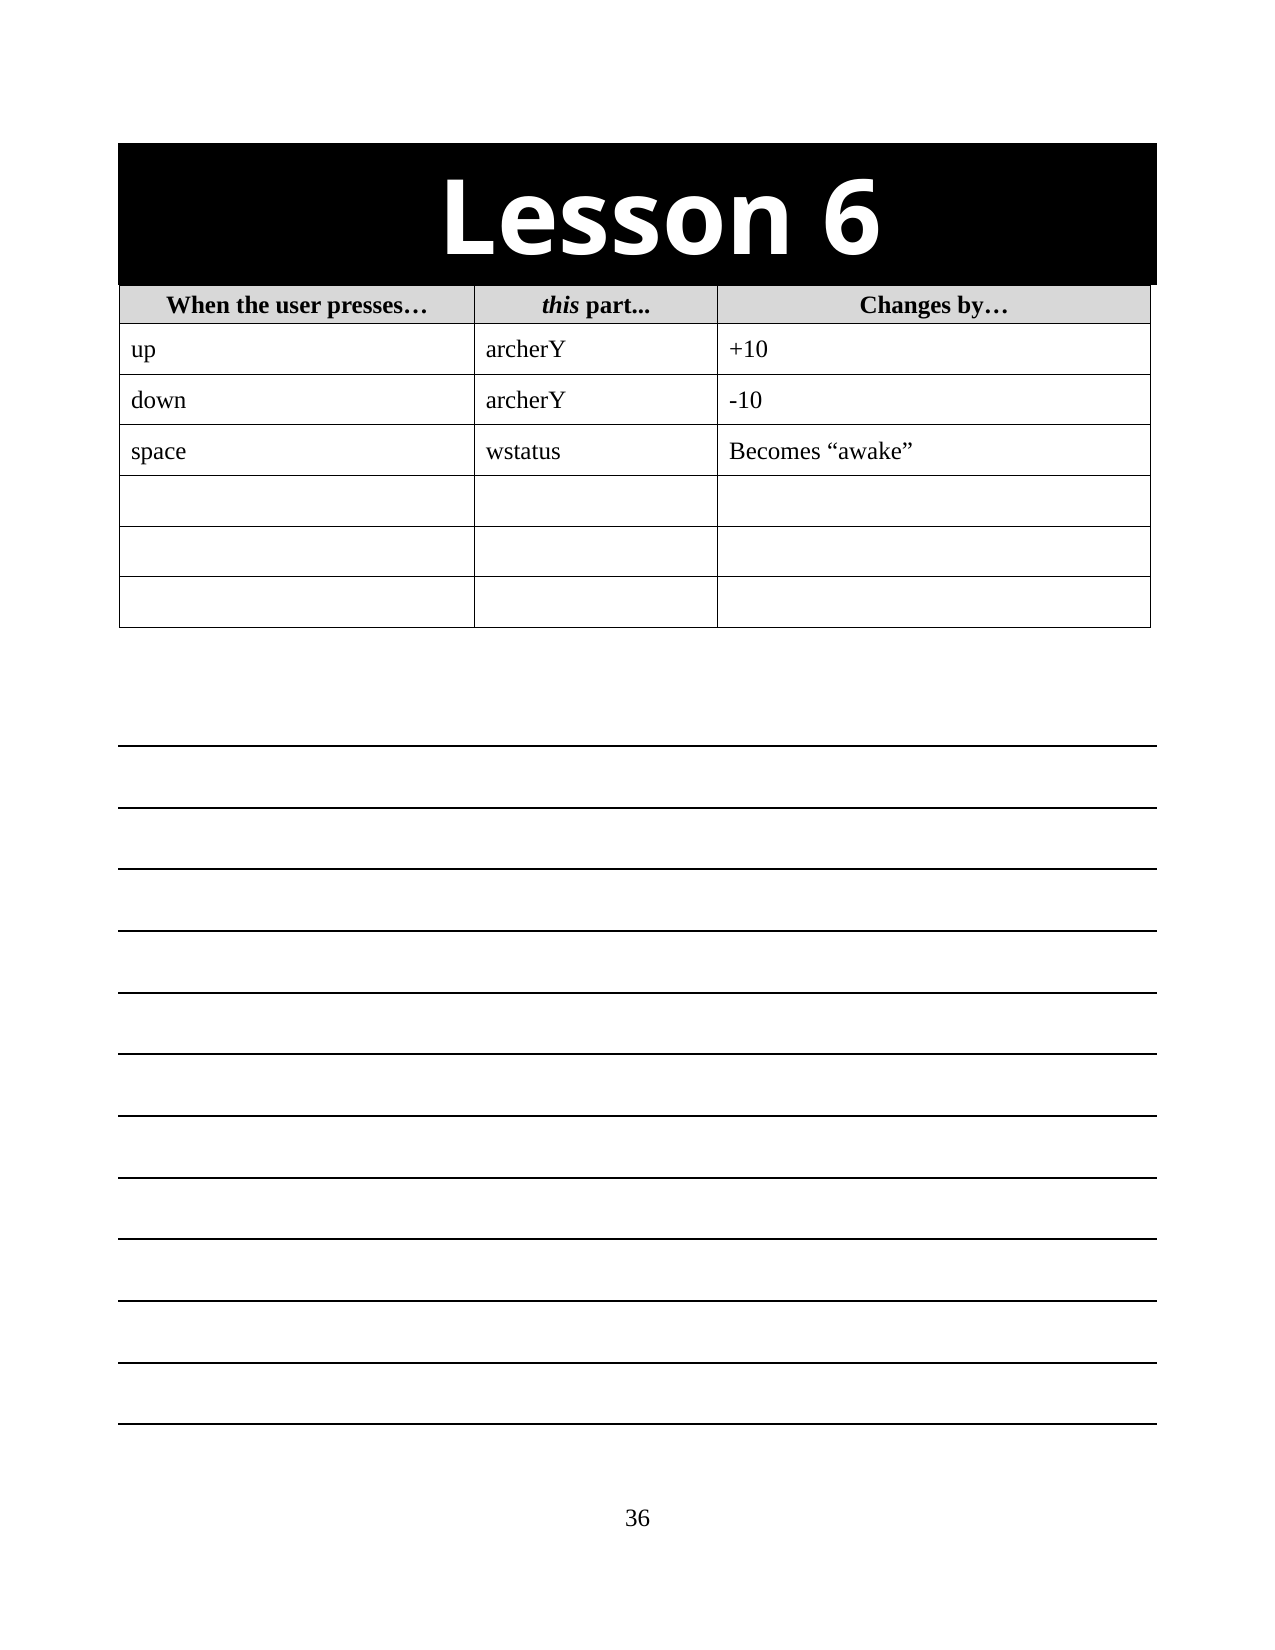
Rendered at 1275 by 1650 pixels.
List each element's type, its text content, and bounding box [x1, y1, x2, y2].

table_cell archerY [475, 324, 717, 374]
table_header When the user presses… [120, 286, 474, 323]
subtitle Lesson 6 [118, 143, 1157, 285]
table_cell archerY [475, 375, 717, 424]
table_cell [120, 527, 474, 576]
table_cell [718, 476, 1150, 526]
table_cell [475, 577, 717, 627]
table_cell down [120, 375, 474, 424]
table_cell [120, 476, 474, 526]
table_cell [718, 577, 1150, 627]
table_cell [475, 527, 717, 576]
table_header Changes by… [718, 286, 1150, 323]
table_cell Becomes “awake” [718, 425, 1150, 475]
table_cell [475, 476, 717, 526]
table_cell +10 [718, 324, 1150, 374]
table_cell [120, 577, 474, 627]
table_cell -10 [718, 375, 1150, 424]
table_cell up [120, 324, 474, 374]
table_header this part... [475, 286, 717, 323]
table_cell wstatus [475, 425, 717, 475]
table_cell [718, 527, 1150, 576]
table_cell space [120, 425, 474, 475]
